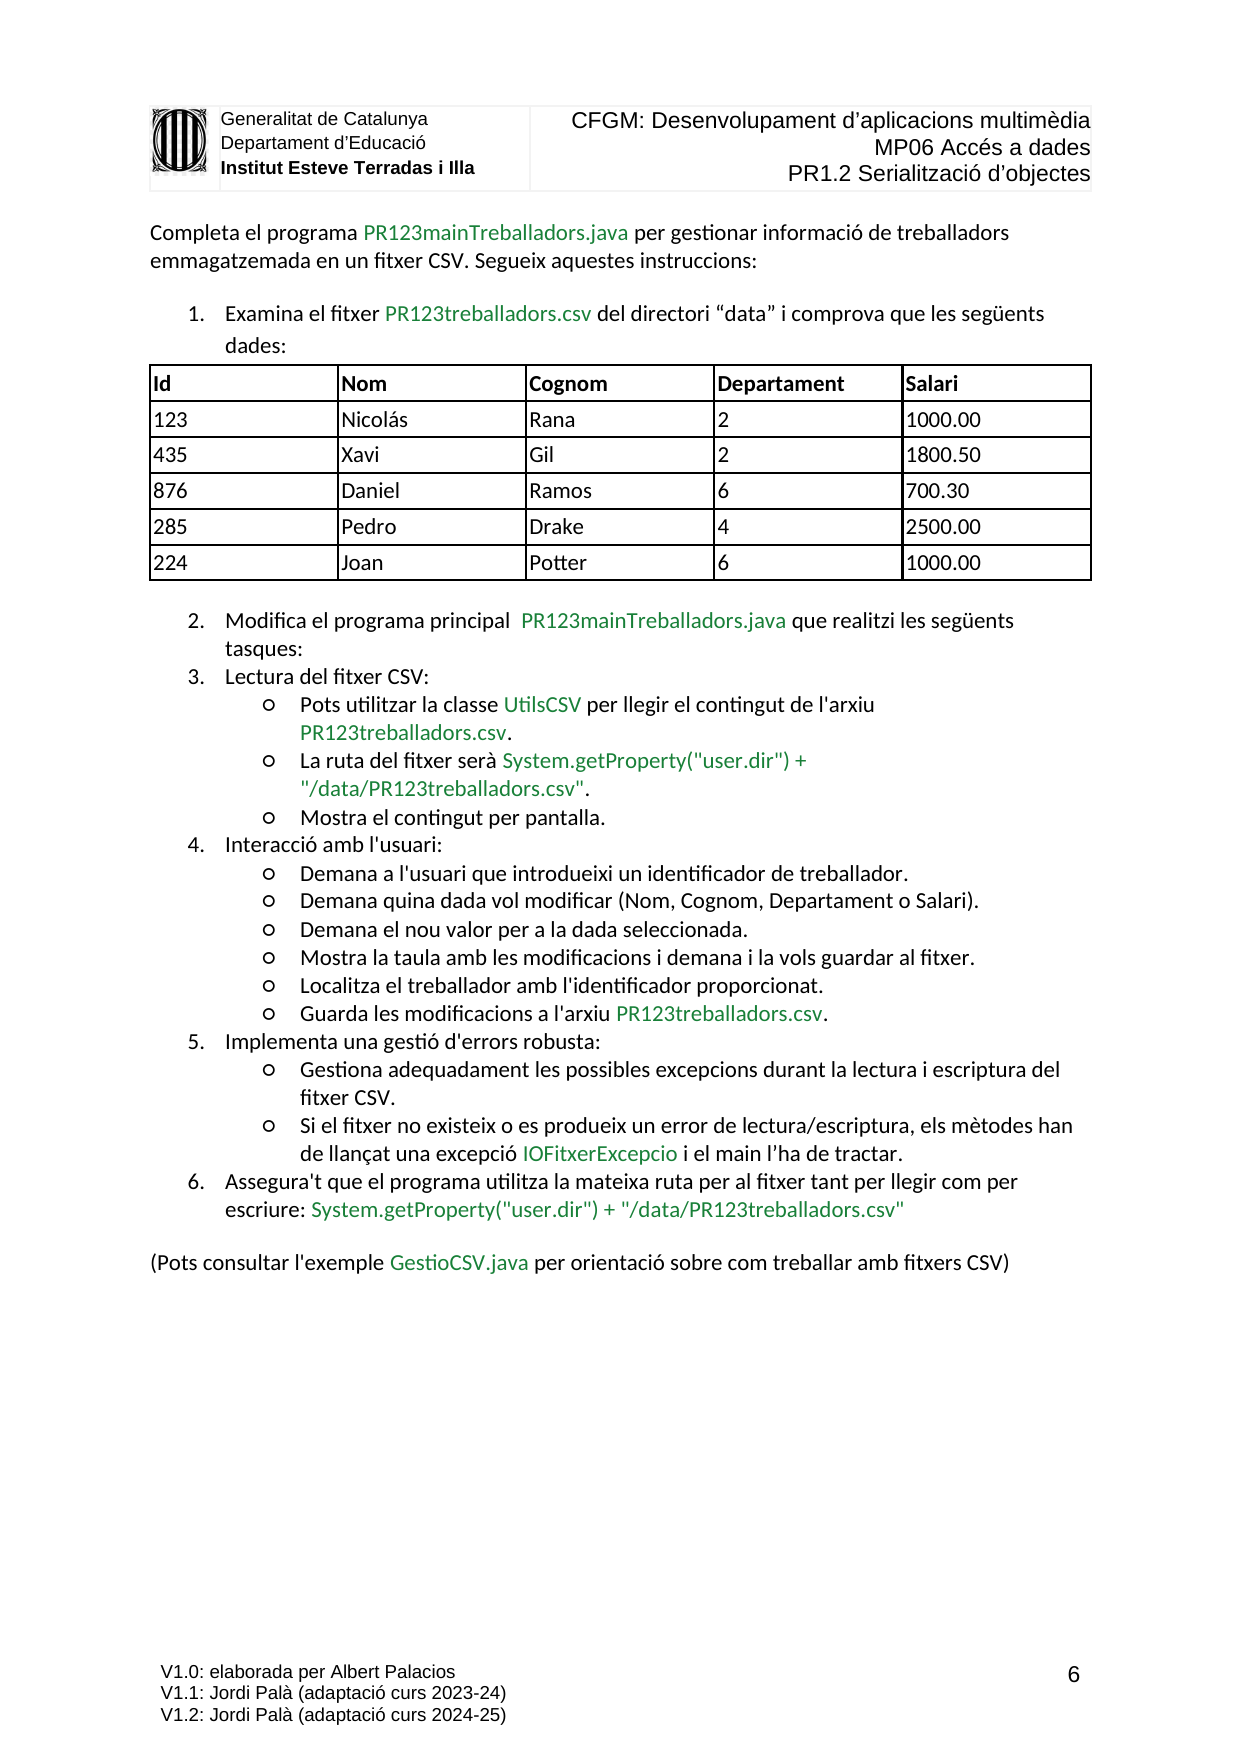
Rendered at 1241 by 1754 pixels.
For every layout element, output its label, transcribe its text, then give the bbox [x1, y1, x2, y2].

table_cell 4 [715, 510, 901, 543]
table_cell 2500.00 [904, 510, 1090, 543]
table_cell 224 [151, 546, 337, 579]
list Si el fitxer no existeix o es produeix un error de lectura/escriptura, els mètodes han de llançat una excepció IOFitxerExcepcio i el main l’ha de tractar. [262, 1111, 1090, 1167]
table_cell 700.30 [904, 474, 1090, 507]
text Completa el programa PR123mainTreballadors.java per gestionar informació de treballadors emmagatzemada en un fitxer CSV. Segueix aquestes instruccions: [150, 218, 1090, 274]
list La ruta del fitxer serà System.getProperty("user.dir") + "/data/PR123treballadors.csv". [262, 747, 1090, 803]
text (Pots consultar l'exemple GestioCSV.java per orientació sobre com treballar amb fitxers CSV) [150, 1248, 1090, 1276]
table_header Departament [715, 366, 901, 400]
list Mostra el contingut per pantalla. [262, 803, 1090, 831]
table_header Cognom [527, 366, 713, 400]
table_cell Pedro [339, 510, 525, 543]
picture [150, 107, 209, 176]
table_cell 1800.50 [904, 438, 1090, 472]
table_cell 1000.00 [904, 546, 1090, 579]
list Assegura't que el programa utilitza la mateixa ruta per al fitxer tant per llegir com per escriure: System.getProperty("user.dir") + "/data/PR123treballadors.csv" [187, 1167, 1090, 1223]
table_cell Joan [339, 546, 525, 579]
list Demana el nou valor per a la dada seleccionada. [262, 915, 1090, 943]
list Localitza el treballador amb l'identificador proporcionat. [262, 971, 1090, 999]
list Modifica el programa principal PR123mainTreballadors.java que realitzi les següents tasques: [187, 606, 1090, 662]
table_cell Drake [527, 510, 713, 543]
table_cell 1000.00 [904, 402, 1090, 436]
table_header Salari [904, 366, 1090, 400]
list Implementa una gestió d'errors robusta: [187, 1027, 1090, 1055]
table_cell Xavi [339, 438, 525, 472]
list Examina el fitxer PR123treballadors.csv del directori “data” i comprova que les següents dades: [187, 299, 1090, 359]
list Pots utilitzar la classe UtilsCSV per llegir el contingut de l'arxiu PR123treballadors.csv. [262, 691, 1090, 747]
table_cell Ramos [527, 474, 713, 507]
list Demana a l'usuari que introdueixi un identificador de treballador. [262, 859, 1090, 887]
table_cell Nicolás [339, 402, 525, 436]
table_header Nom [339, 366, 525, 400]
table_cell Rana [527, 402, 713, 436]
list Guarda les modificacions a l'arxiu PR123treballadors.csv. [262, 999, 1090, 1027]
table_cell 876 [151, 474, 337, 507]
list Mostra la taula amb les modificacions i demana i la vols guardar al fitxer. [262, 943, 1090, 971]
table_cell 6 [715, 474, 901, 507]
table_cell 6 [715, 546, 901, 579]
table_cell 2 [715, 402, 901, 436]
table_header Id [151, 366, 337, 400]
list Gestiona adequadament les possibles excepcions durant la lectura i escriptura del fitxer CSV. [262, 1055, 1090, 1111]
list Lectura del fitxer CSV: [187, 662, 1090, 691]
table_cell 435 [151, 438, 337, 472]
table_cell 285 [151, 510, 337, 543]
table_cell 123 [151, 402, 337, 436]
list Interacció amb l'usuari: [187, 831, 1090, 859]
table_cell 2 [715, 438, 901, 472]
list Demana quina dada vol modificar (Nom, Cognom, Departament o Salari). [262, 887, 1090, 915]
table_cell Gil [527, 438, 713, 472]
table_cell Daniel [339, 474, 525, 507]
table_cell Potter [527, 546, 713, 579]
